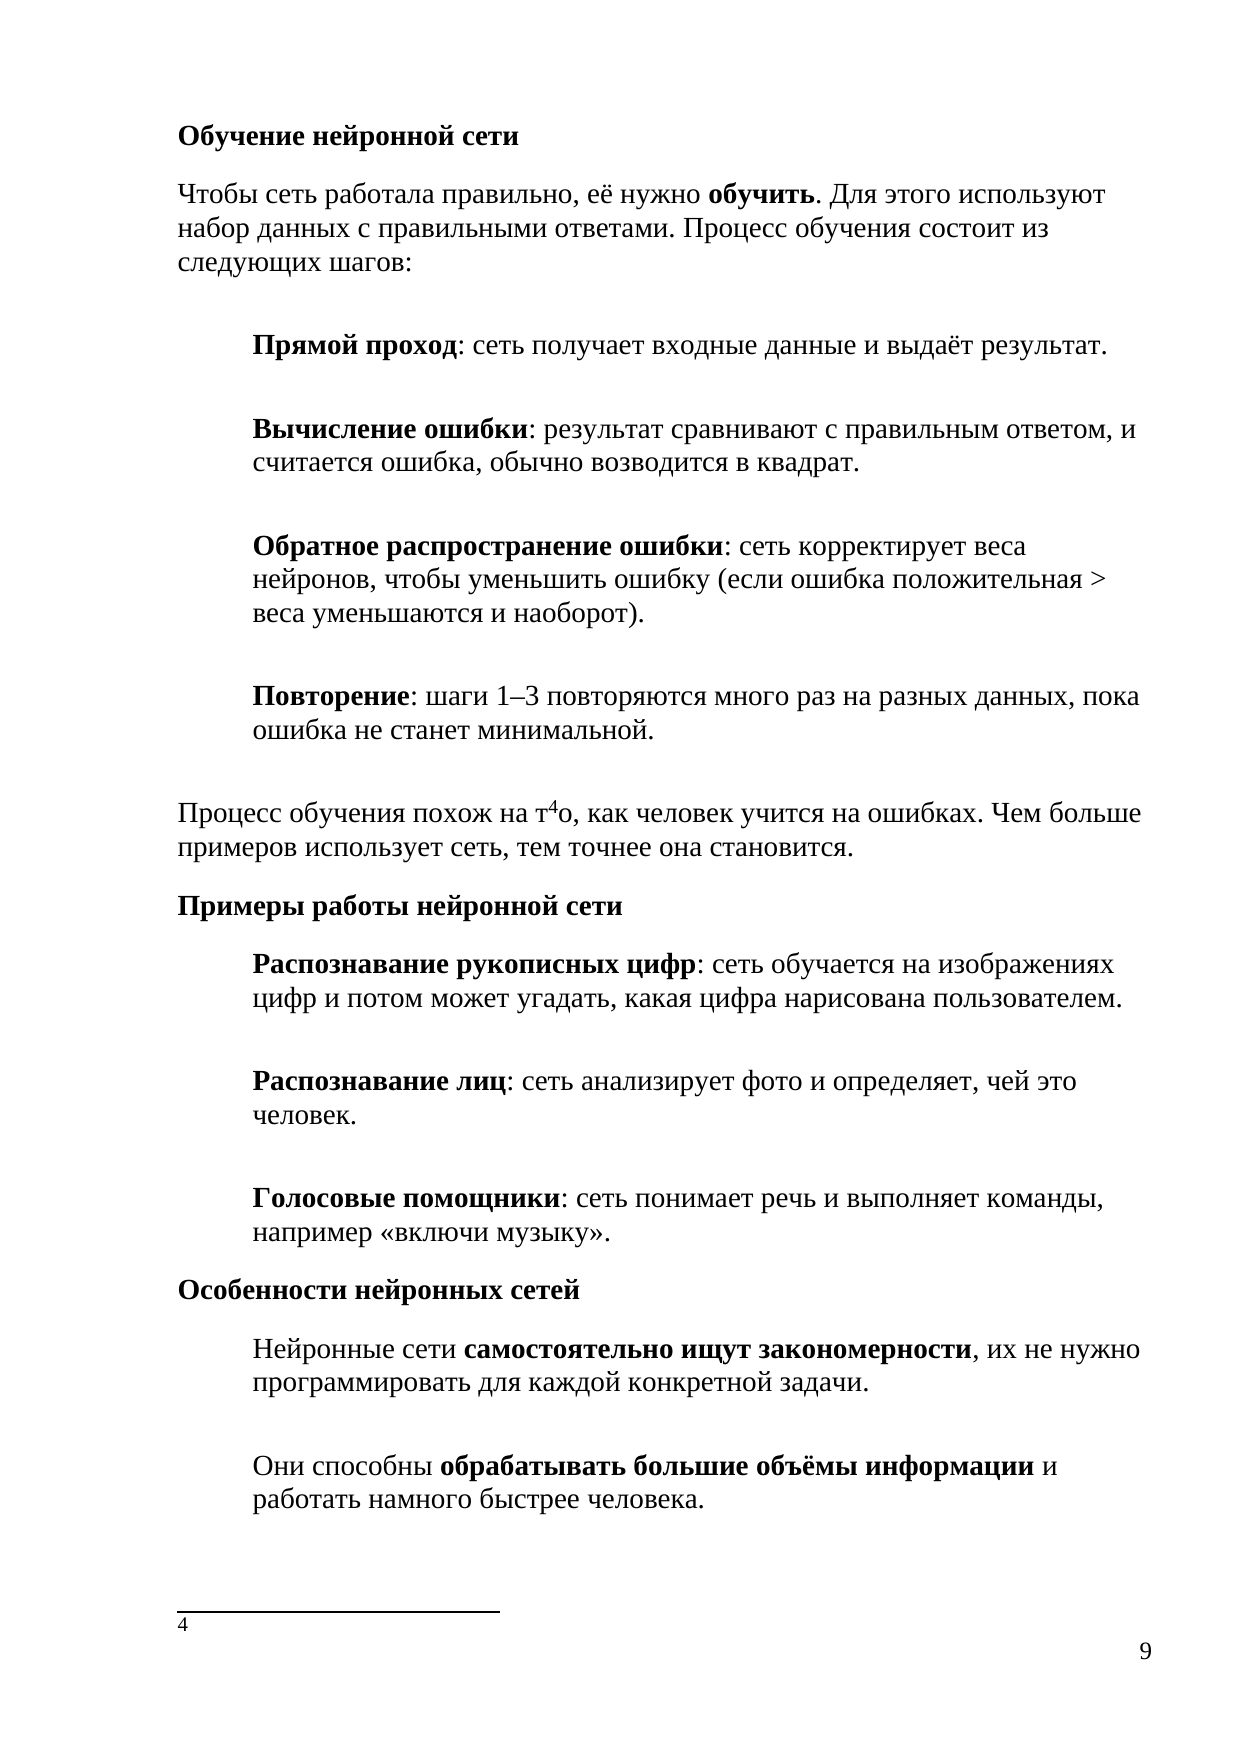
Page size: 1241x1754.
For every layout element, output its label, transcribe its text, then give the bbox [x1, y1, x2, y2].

text Прямой проход: сеть получает входные данные и выдаёт результат. [252, 327, 1152, 361]
text Особенности нейронных сетей [177, 1272, 1152, 1306]
text Примеры работы нейронной сети [177, 888, 1152, 921]
text Нейронные сети самостоятельно ищут закономерности, их не нужно программировать для каждой конкретной задачи. [252, 1331, 1152, 1398]
text Распознавание лиц: сеть анализирует фото и определяет, чей это человек. [252, 1063, 1152, 1130]
text Они способны обрабатывать большие объёмы информации и работать намного быстрее человека. [252, 1448, 1152, 1515]
text Обучение нейронной сети [177, 118, 1152, 152]
text Распознавание рукописных цифр: сеть обучается на изображениях цифр и потом может угадать, какая цифра нарисована пользователем. [252, 946, 1152, 1013]
text Обратное распространение ошибки: сеть корректирует веса нейронов, чтобы уменьшить ошибку (если ошибка положительная > веса уменьшаются и наоборот). [252, 528, 1152, 628]
text Чтобы сеть работала правильно, её нужно обучить. Для этого используют набор данных с правильными ответами. Процесс обучения состоит из следующих шагов: [177, 177, 1152, 277]
text Голосовые помощники: сеть понимает речь и выполняет команды, например «включи музыку». [252, 1180, 1152, 1247]
text Повторение: шаги 1–3 повторяются много раз на разных данных, пока ошибка не станет минимальной. [252, 678, 1152, 746]
text Процесс обучения похож на то, как человек учится на ошибках. Чем больше примеров использует сеть, тем точнее она становится. [177, 796, 1152, 863]
text Вычисление ошибки: результат сравнивают с правильным ответом, и считается ошибка, обычно возводится в квадрат. [252, 411, 1152, 478]
